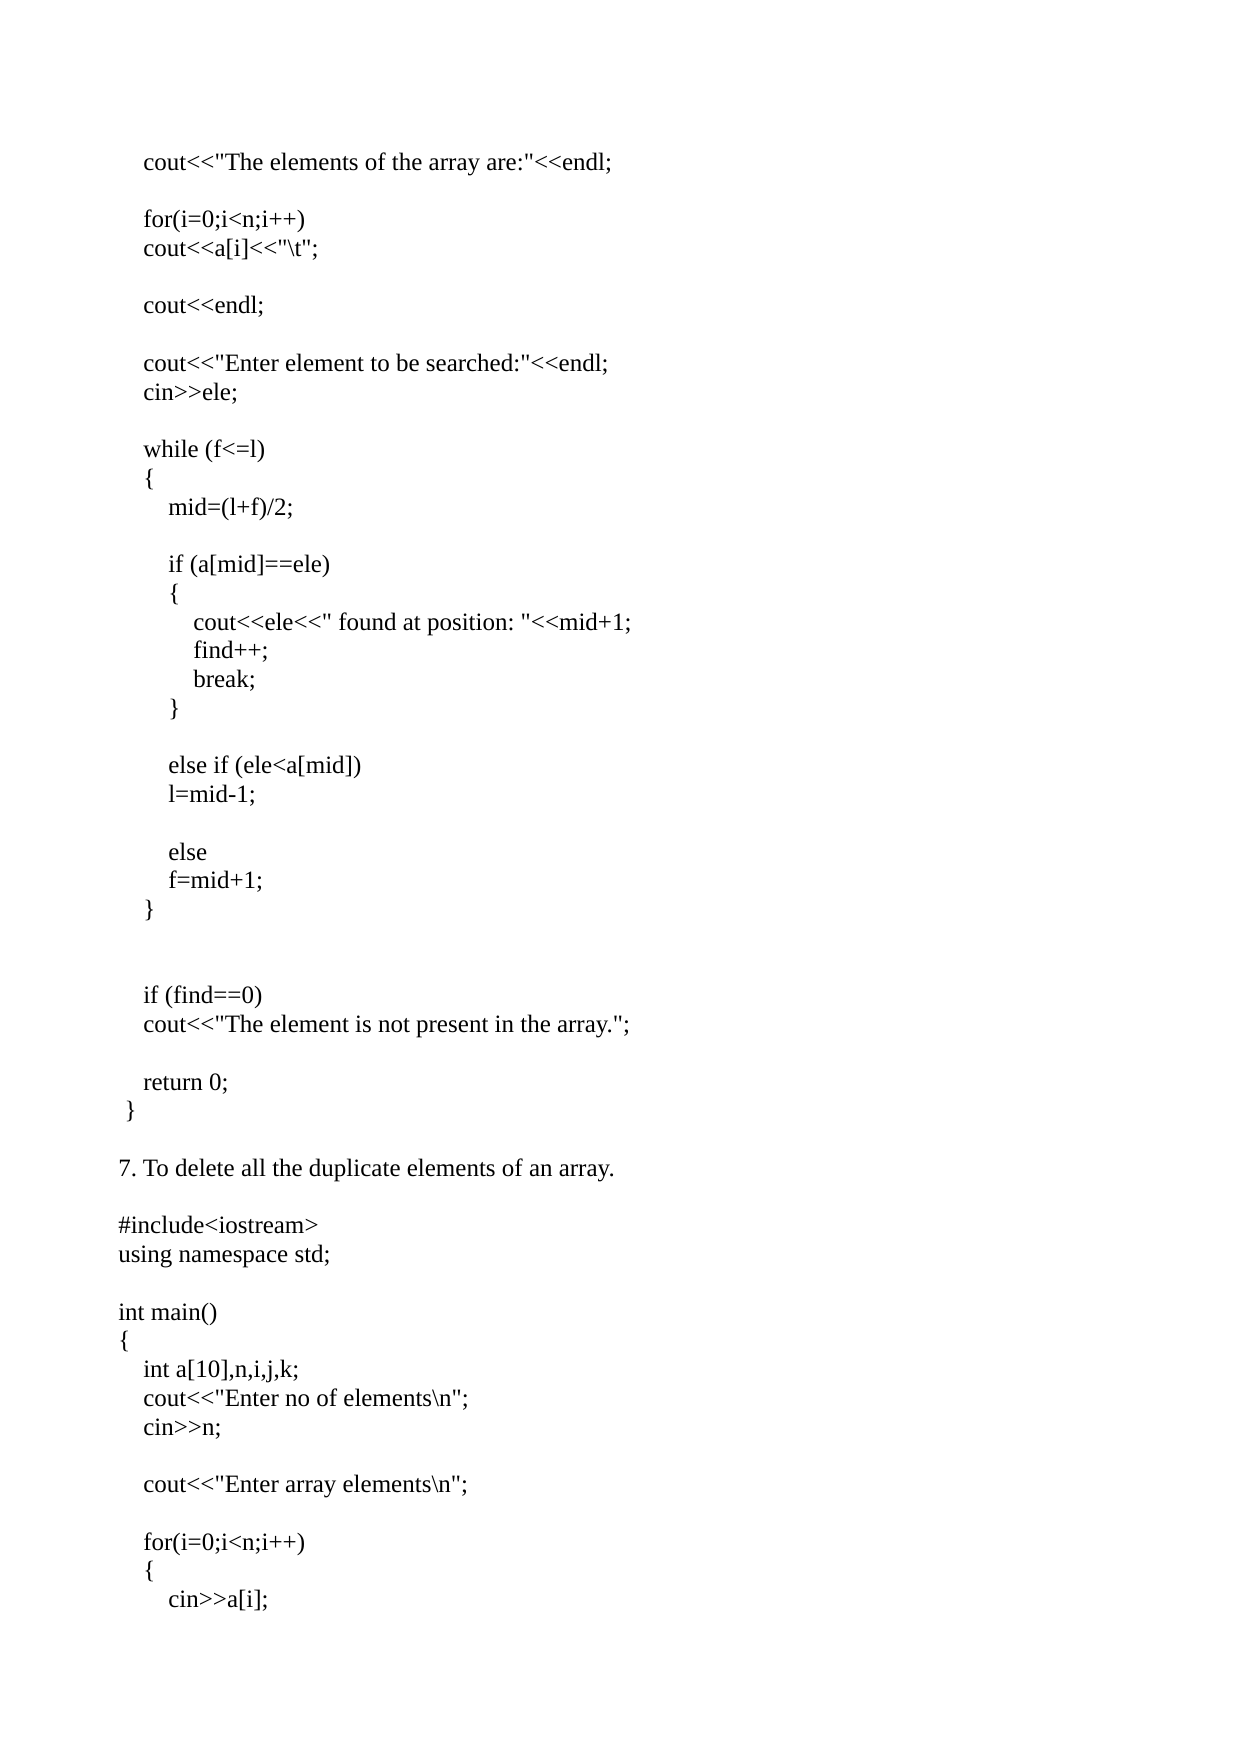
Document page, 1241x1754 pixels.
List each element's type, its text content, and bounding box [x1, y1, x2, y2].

text cout<<"Enter no of elements\n"; [118, 1383, 1122, 1412]
text cout<<"The elements of the array are:"<<endl; [118, 147, 1122, 176]
text { [118, 1326, 1122, 1354]
text int a[10],n,i,j,k; [118, 1354, 1122, 1383]
text cout<<"Enter element to be searched:"<<endl; [118, 348, 1122, 377]
text using namespace std; [118, 1239, 1122, 1268]
text else [118, 837, 1122, 866]
text f=mid+1; [118, 866, 1122, 894]
text cin>>a[i]; [118, 1584, 1122, 1613]
text return 0; [118, 1067, 1122, 1096]
text if (a[mid]==ele) [118, 549, 1122, 578]
text while (f<=l) [118, 434, 1122, 463]
text mid=(l+f)/2; [118, 492, 1122, 521]
text cin>>ele; [118, 377, 1122, 406]
text else if (ele<a[mid]) [118, 751, 1122, 779]
text cout<<"The element is not present in the array."; [118, 1009, 1122, 1038]
text 7. To delete all the duplicate elements of an array. [118, 1153, 1122, 1182]
text if (find==0) [118, 981, 1122, 1009]
text } [118, 693, 1122, 722]
text #include<iostream> [118, 1211, 1122, 1239]
text cin>>n; [118, 1412, 1122, 1441]
text } [118, 1096, 1122, 1124]
text find++; [118, 636, 1122, 664]
text break; [118, 664, 1122, 693]
text l=mid-1; [118, 779, 1122, 808]
text } [118, 894, 1122, 923]
text cout<<a[i]<<"\t"; [118, 233, 1122, 262]
text { [118, 578, 1122, 607]
text { [118, 463, 1122, 492]
text cout<<"Enter array elements\n"; [118, 1469, 1122, 1498]
text int main() [118, 1297, 1122, 1326]
text cout<<endl; [118, 291, 1122, 319]
text for(i=0;i<n;i++) [118, 204, 1122, 233]
text for(i=0;i<n;i++) [118, 1527, 1122, 1556]
text cout<<ele<<" found at position: "<<mid+1; [118, 607, 1122, 636]
text { [118, 1556, 1122, 1584]
